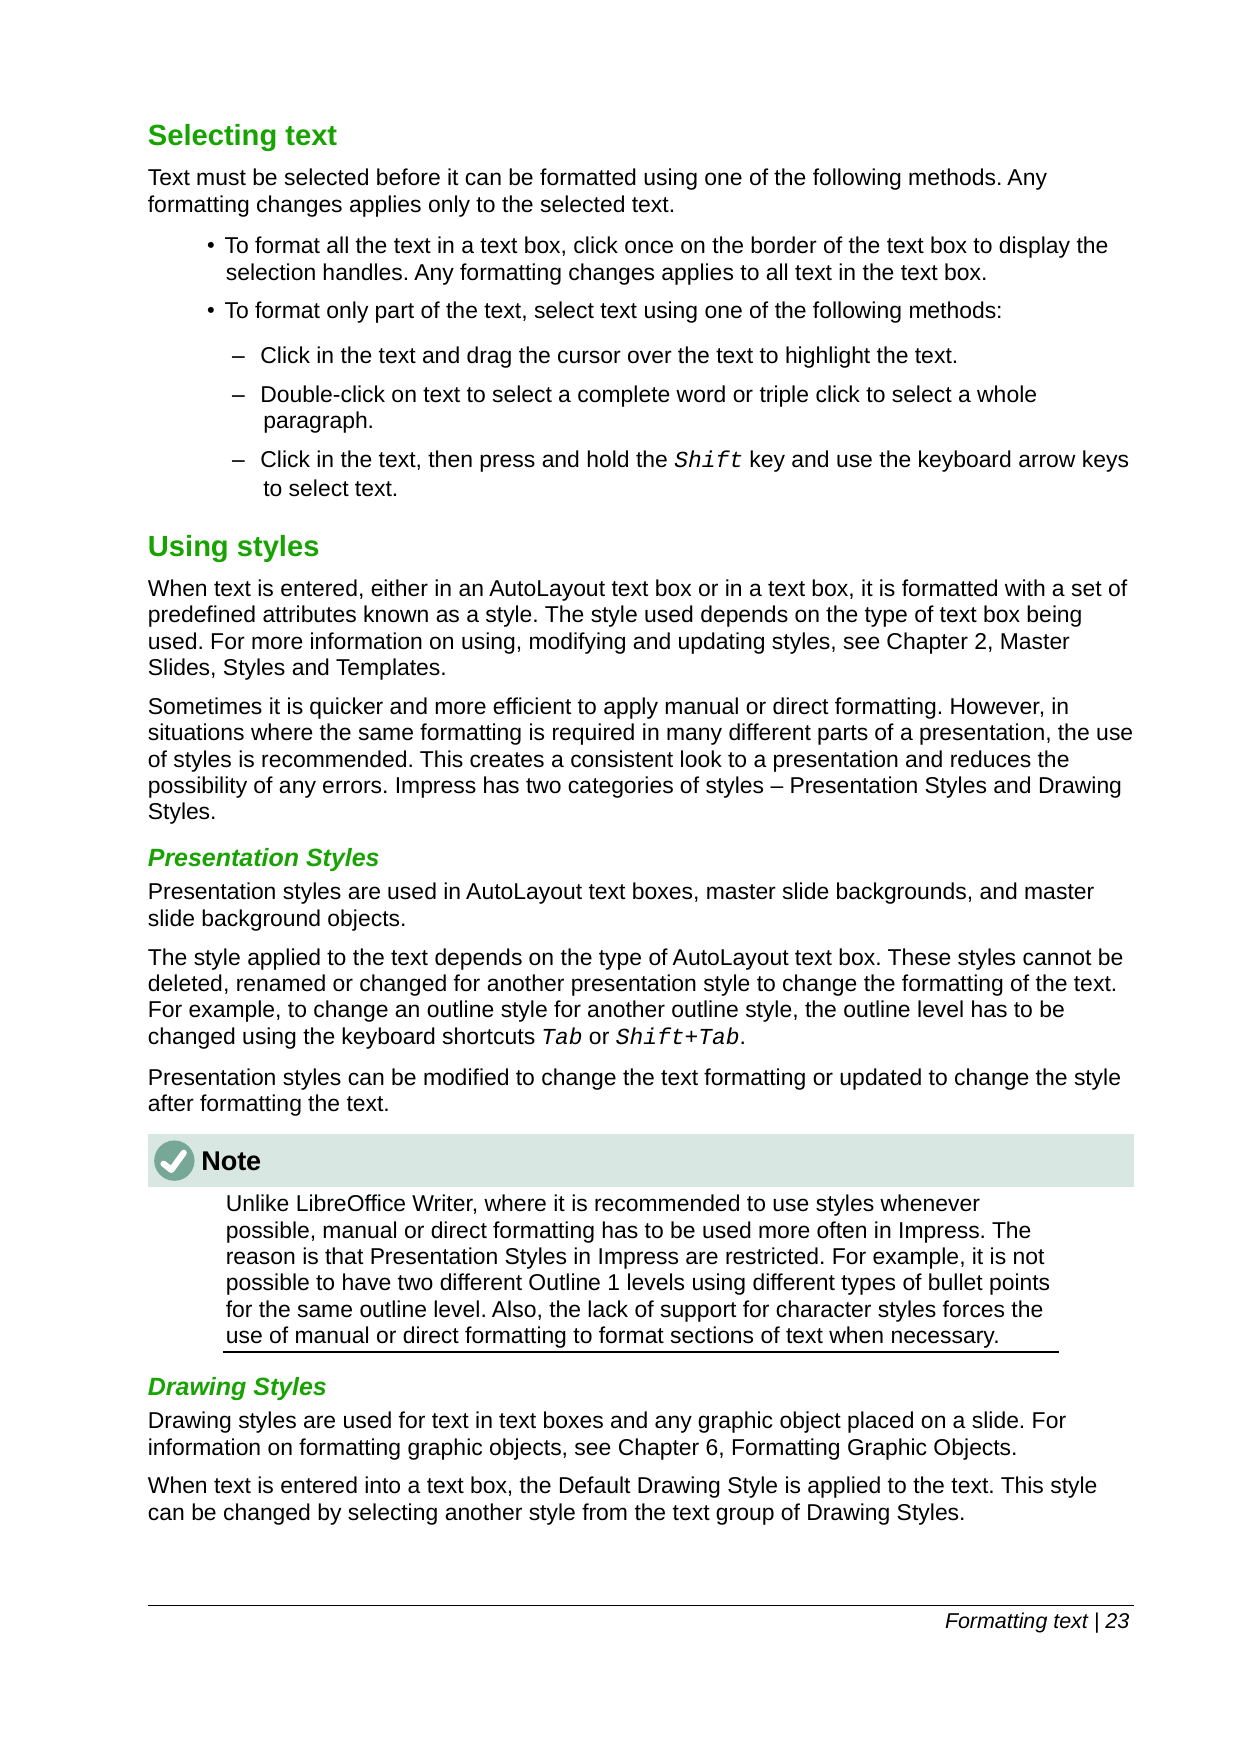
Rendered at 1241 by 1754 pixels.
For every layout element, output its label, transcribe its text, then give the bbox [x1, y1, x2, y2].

text When text is entered into a text box, the Default Drawing Style is applied to the text. This style can be changed by selecting another style from the text group of Drawing Styles. [148, 1472, 1134, 1525]
list Text must be selected before it can be formatted using one of the following methods. Any formatting changes applies only to the selected text. [148, 164, 1134, 217]
subtitle Selecting text [148, 118, 1134, 152]
subtitle Using styles [148, 529, 1134, 562]
text Sometimes it is quicker and more efficient to apply manual or direct formatting. However, in situations where the same formatting is required in many different parts of a presentation, the use of styles is recommended. This creates a consistent look to a presentation and reduces the possibility of any errors. Impress has two categories of styles – Presentation Styles and Drawing Styles. [148, 693, 1134, 824]
subtitle Drawing Styles [148, 1372, 1134, 1401]
text Presentation styles are used in AutoLayout text boxes, master slide backgrounds, and master slide background objects. [148, 878, 1134, 931]
text Unlike LibreOffice Writer, where it is recommended to use styles whenever possible, manual or direct formatting has to be used more often in Impress. The reason is that Presentation Styles in Impress are restricted. For example, it is not possible to have two different Outline 1 levels using different types of bullet points for the same outline level. Also, the lack of support for character styles forces the use of manual or direct formatting to format sections of text when necessary. [223, 1187, 1059, 1351]
list Click in the text, then press and hold the Shift key and use the keyboard arrow keys to select text. [229, 443, 1134, 504]
list Click in the text and drag the cursor over the text to highlight the text. [229, 339, 1134, 368]
list To format all the text in a text box, click once on the border of the text box to display the selection handles. Any formatting changes applies to all text in the text box. [204, 229, 1134, 285]
subtitle Presentation Styles [148, 843, 1134, 872]
text The style applied to the text depends on the type of AutoLayout text box. These styles cannot be deleted, renamed or changed for another presentation style to change the formatting of the text. For example, to change an outline style for another outline style, the outline level has to be changed using the keyboard shortcuts Tab or Shift+Tab. [148, 943, 1134, 1051]
text Drawing styles are used for text in text boxes and any graphic object placed on a slide. For information on formatting graphic objects, see Chapter 6, Formatting Graphic Objects. [148, 1407, 1134, 1460]
text When text is entered, either in an AutoLayout text box or in a text box, it is formatted with a set of predefined attributes known as a style. The style used depends on the type of text box being used. For more information on using, modifying and updating styles, see Chapter 2, Master Slides, Styles and Templates. [148, 575, 1134, 680]
list Double-click on text to select a complete word or triple click to select a whole paragraph. [229, 378, 1134, 434]
text Presentation styles can be modified to change the text formatting or updated to change the style after formatting the text. [148, 1063, 1134, 1116]
list To format only part of the text, select text using one of the following methods: [204, 294, 1134, 327]
subtitle Note [148, 1134, 1134, 1187]
